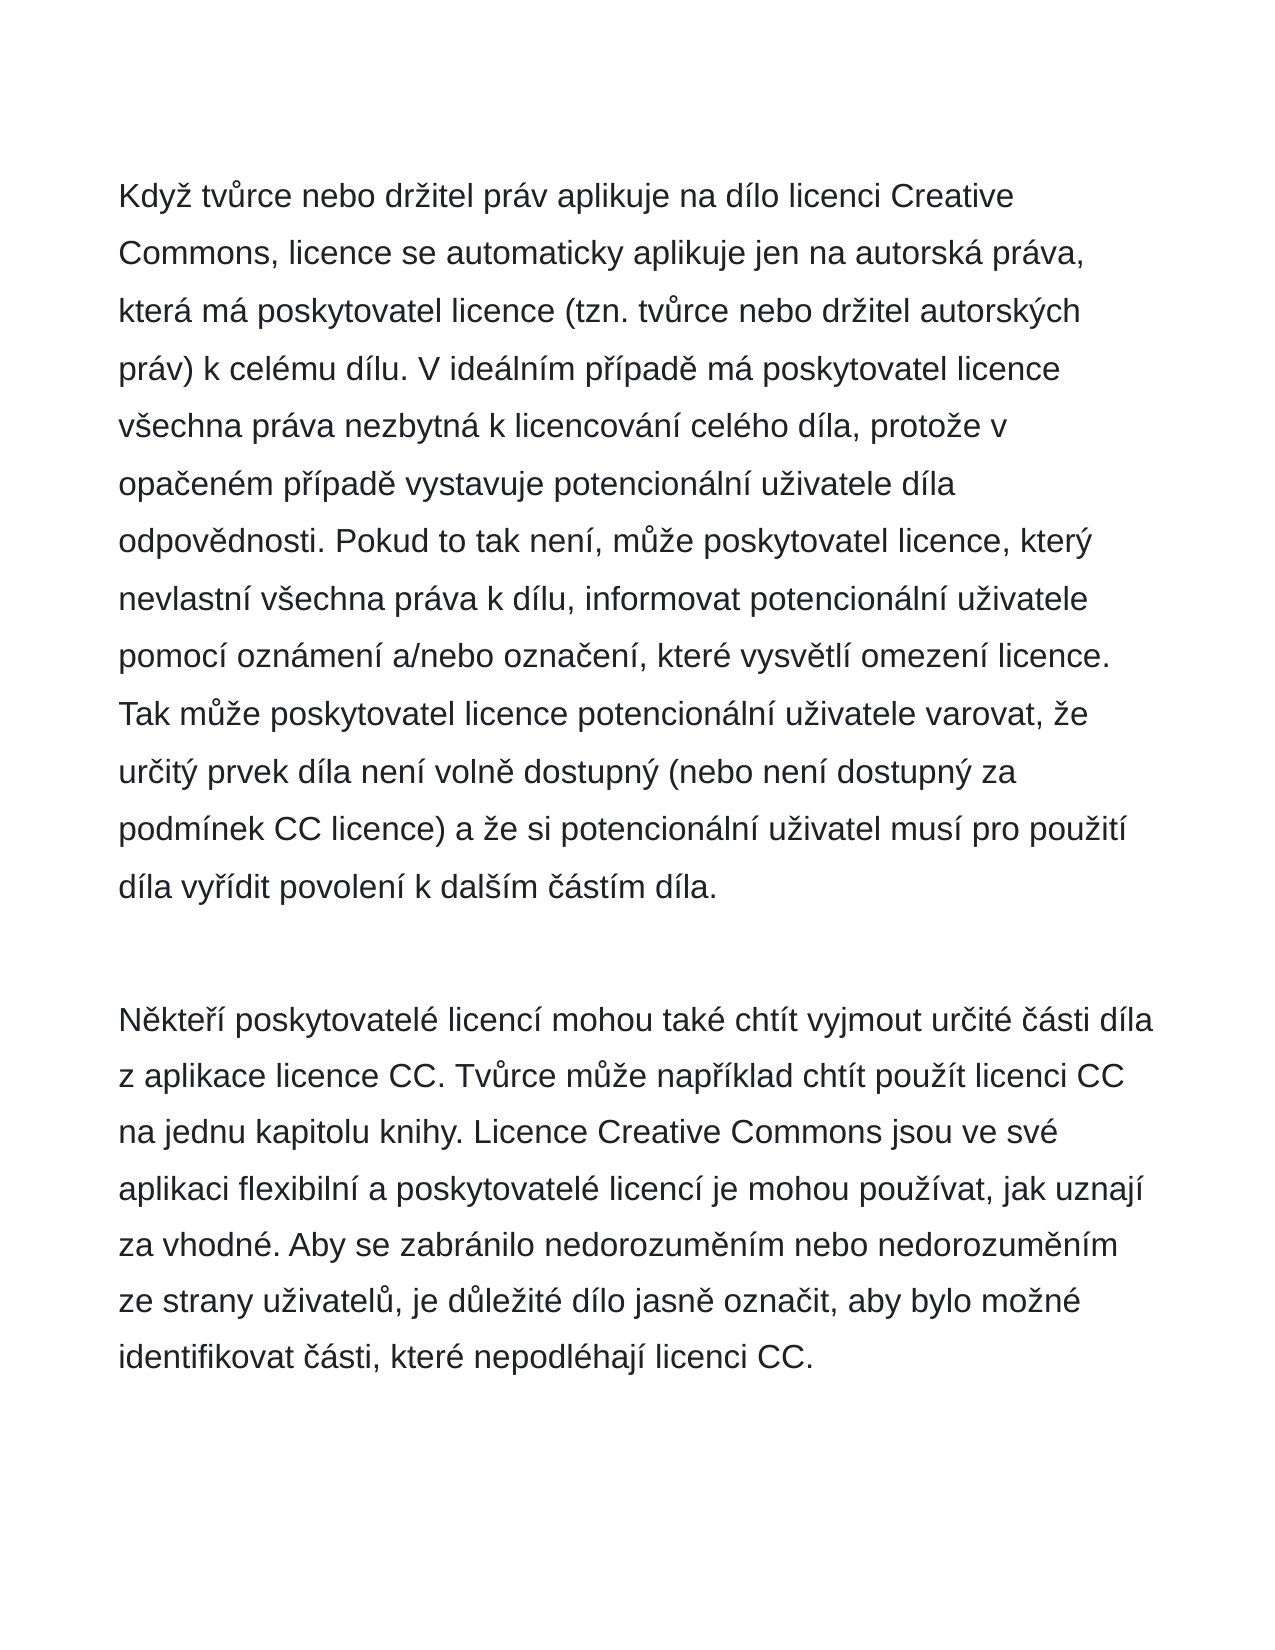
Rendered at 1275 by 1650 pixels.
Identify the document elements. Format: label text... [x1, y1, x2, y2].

text Někteří poskytovatelé licencí mohou také chtít vyjmout určité části díla z aplikace licence CC. Tvůrce může například chtít použít licenci CC na jednu kapitolu knihy. Licence Creative Commons jsou ve své aplikaci flexibilní a poskytovatelé licencí je mohou používat, jak uznají za vhodné. Aby se zabránilo nedorozuměním nebo nedorozuměním ze strany uživatelů, je důležité dílo jasně označit, aby bylo možné identifikovat části, které nepodléhají licenci CC. [118, 982, 1157, 1376]
text Když tvůrce nebo držitel práv aplikuje na dílo licenci Creative Commons, licence se automaticky aplikuje jen na autorská práva, která má poskytovatel licence (tzn. tvůrce nebo držitel autorských práv) k celému dílu. V ideálním případě má poskytovatel licence všechna práva nezbytná k licencování celého díla, protože v opačeném případě vystavuje potencionální uživatele díla odpovědnosti. Pokud to tak není, může poskytovatel licence, který nevlastní všechna práva k dílu, informovat potencionální uživatele pomocí oznámení a/nebo označení, které vysvětlí omezení licence. Tak může poskytovatel licence potencionální uživatele varovat, že určitý prvek díla není volně dostupný (nebo není dostupný za podmínek CC licence) a že si potencionální uživatel musí pro použití díla vyřídit povolení k dalším částím díla. [118, 118, 1157, 905]
